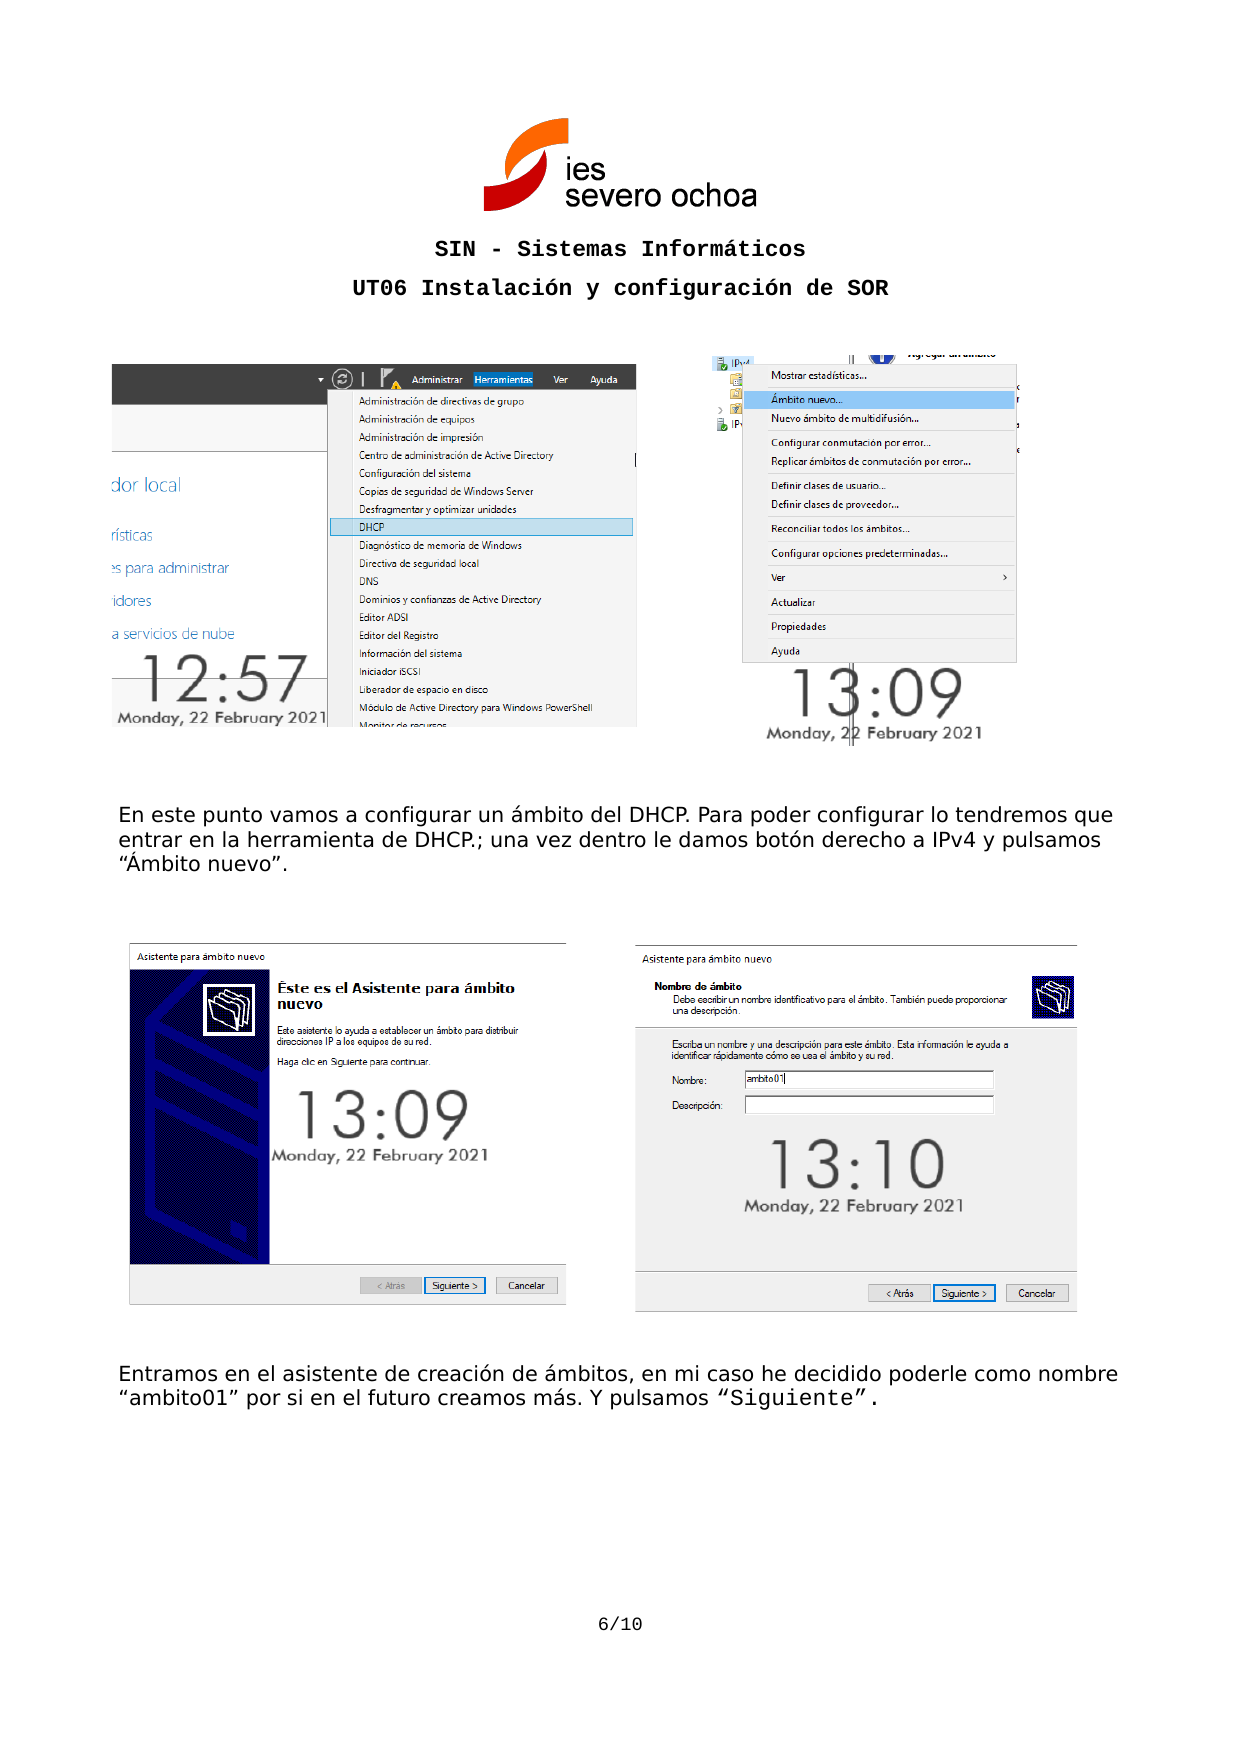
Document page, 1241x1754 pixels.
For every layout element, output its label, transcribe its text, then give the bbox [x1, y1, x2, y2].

picture [711, 355, 1020, 746]
picture [111, 364, 637, 727]
picture [129, 942, 567, 1305]
picture [635, 944, 1078, 1312]
text En este punto vamos a configurar un ámbito del DHCP. Para poder configurar lo tendremos que entrar en la herramienta de DHCP.; una vez dentro le damos botón derecho a IPv4 y pulsamos “Ámbito nuevo”. [118, 803, 1122, 876]
text Entramos en el asistente de creación de ámbitos, en mi caso he decidido poderle como nombre “ambito01” por si en el futuro creamos más. Y pulsamos “Siguiente”. [118, 1362, 1122, 1412]
picture [483, 118, 757, 211]
